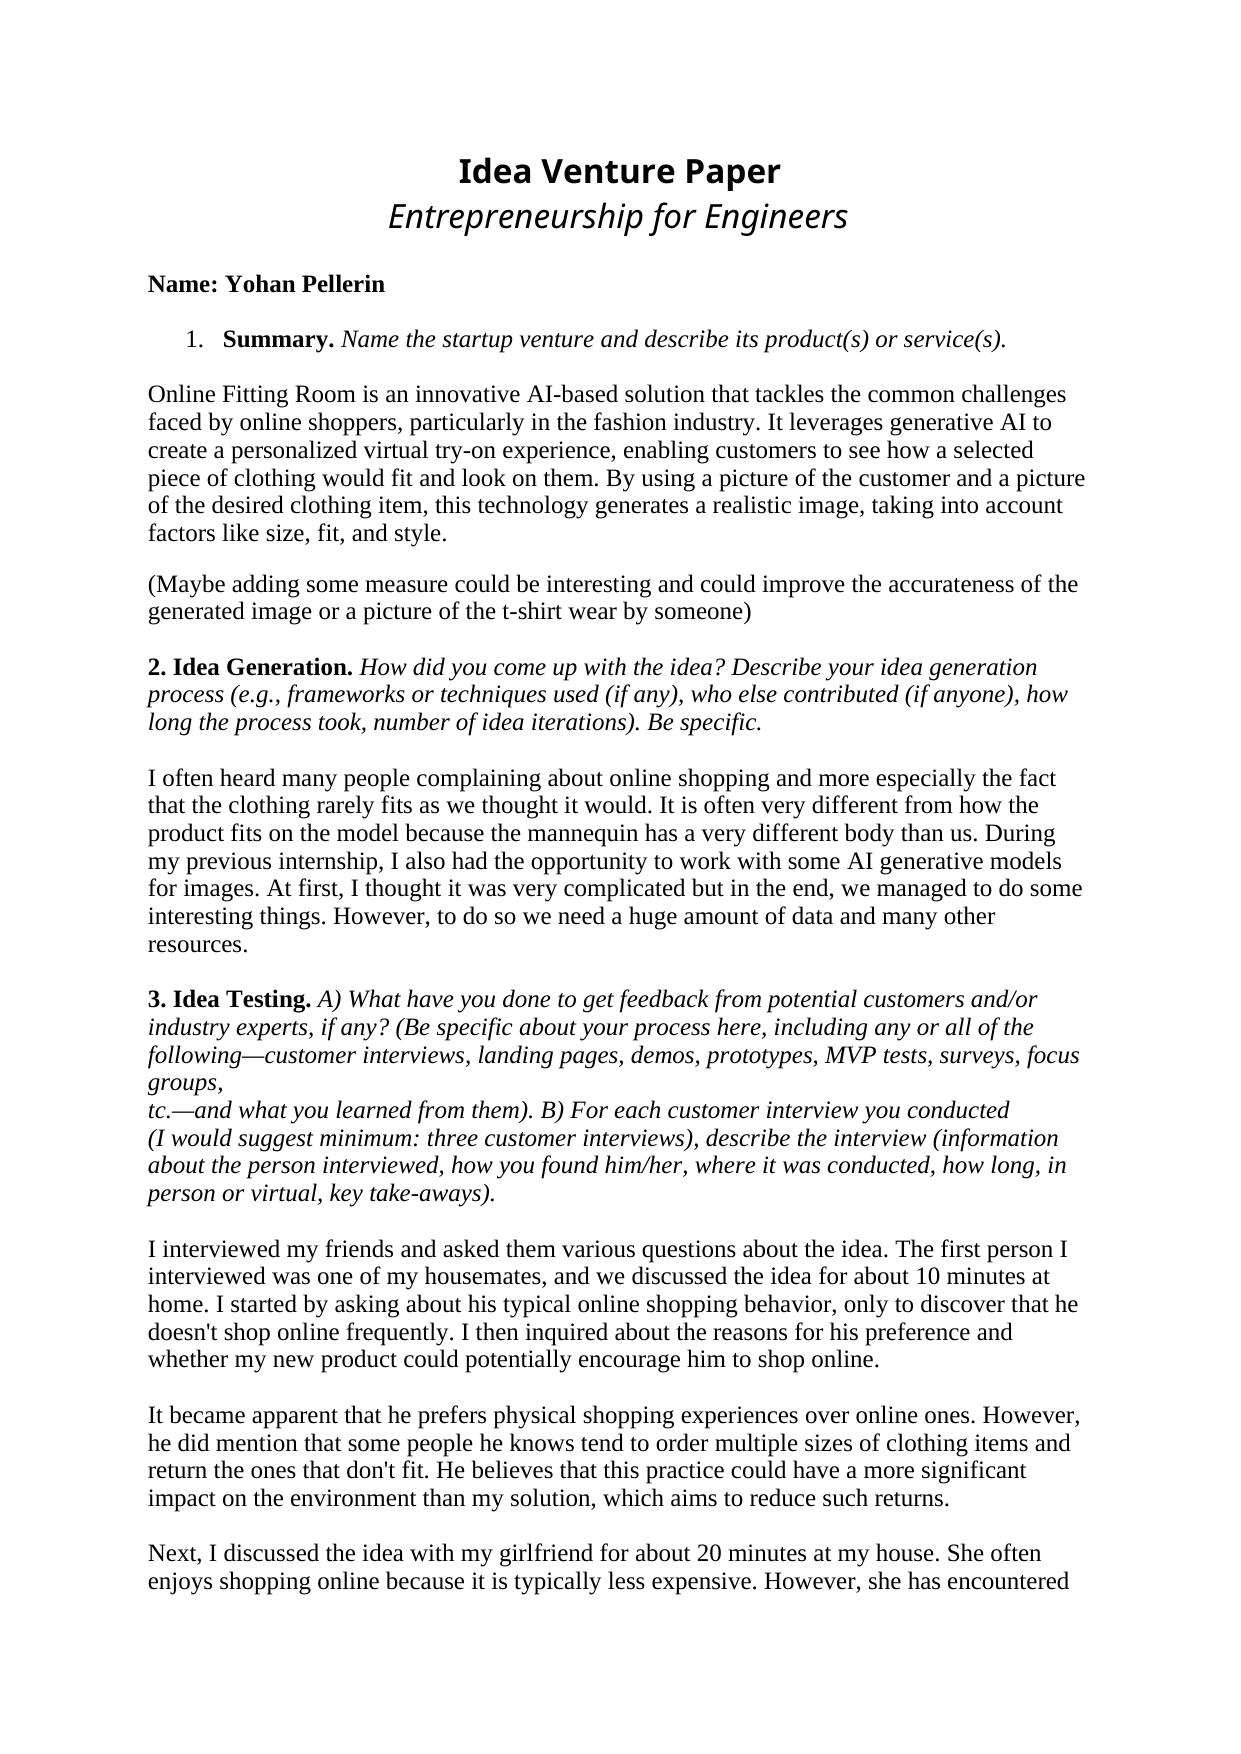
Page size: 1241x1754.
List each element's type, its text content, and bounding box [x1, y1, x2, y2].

text Idea Venture Paper [148, 148, 1093, 193]
list Summary. Name the startup venture and describe its product(s) or service(s). [185, 325, 1093, 353]
text process (e.g., frameworks or techniques used (if any), who else contributed (if anyone), how [148, 681, 1093, 708]
text Online Fitting Room is an innovative AI-based solution that tackles the common challenges faced by online shoppers, particularly in the fashion industry. It leverages generative AI to create a personalized virtual try-on experience, enabling customers to see how a selected piece of clothing would fit and look on them. By using a picture of the customer and a picture of the desired clothing item, this technology generates a realistic image, taking into account factors like size, fit, and style. [148, 381, 1093, 547]
text I often heard many people complaining about online shopping and more especially the fact that the clothing rarely fits as we thought it would. It is often very different from how the product fits on the model because the mannequin has a very different body than us. During my previous internship, I also had the opportunity to work with some AI generative models for images. At first, I thought it was very complicated but in the end, we managed to do some interesting things. However, to do so we need a huge amount of data and many other resources. [148, 764, 1093, 958]
text Entrepreneurship for Engineers [148, 193, 1093, 238]
text Next, I discussed the idea with my girlfriend for about 20 minutes at my house. She often enjoys shopping online because it is typically less expensive. However, she has encountered [148, 1539, 1093, 1595]
text (I would suggest minimum: three customer interviews), describe the interview (information about the person interviewed, how you found him/her, where it was conducted, how long, in person or virtual, key take-aways). [148, 1124, 1093, 1207]
text It became apparent that he prefers physical shopping experiences over online ones. However, he did mention that some people he knows tend to order multiple sizes of clothing items and return the ones that don't fit. He believes that this practice could have a more significant impact on the environment than my solution, which aims to reduce such returns. [148, 1401, 1093, 1512]
text tc.—and what you learned from them). B) For each customer interview you conducted [148, 1096, 1093, 1124]
text Name: Yohan Pellerin [148, 270, 1093, 297]
text 3. Idea Testing. A) What have you done to get feedback from potential customers and/or [148, 985, 1093, 1013]
text I interviewed my friends and asked them various questions about the idea. The first person I interviewed was one of my housemates, and we discussed the idea for about 10 minutes at home. I started by asking about his typical online shopping behavior, only to discover that he doesn't shop online frequently. I then inquired about the reasons for his preference and whether my new product could potentially encourage him to shop online. [148, 1235, 1093, 1373]
text industry experts, if any? (Be specific about your process here, including any or all of the following—customer interviews, landing pages, demos, prototypes, MVP tests, surveys, focus groups, [148, 1013, 1093, 1096]
text 2. Idea Generation. How did you come up with the idea? Describe your idea generation [148, 653, 1093, 681]
text long the process took, number of idea iterations). Be specific. [148, 708, 1093, 736]
text (Maybe adding some measure could be interesting and could improve the accurateness of the generated image or a picture of the t-shirt wear by someone) [148, 570, 1093, 625]
